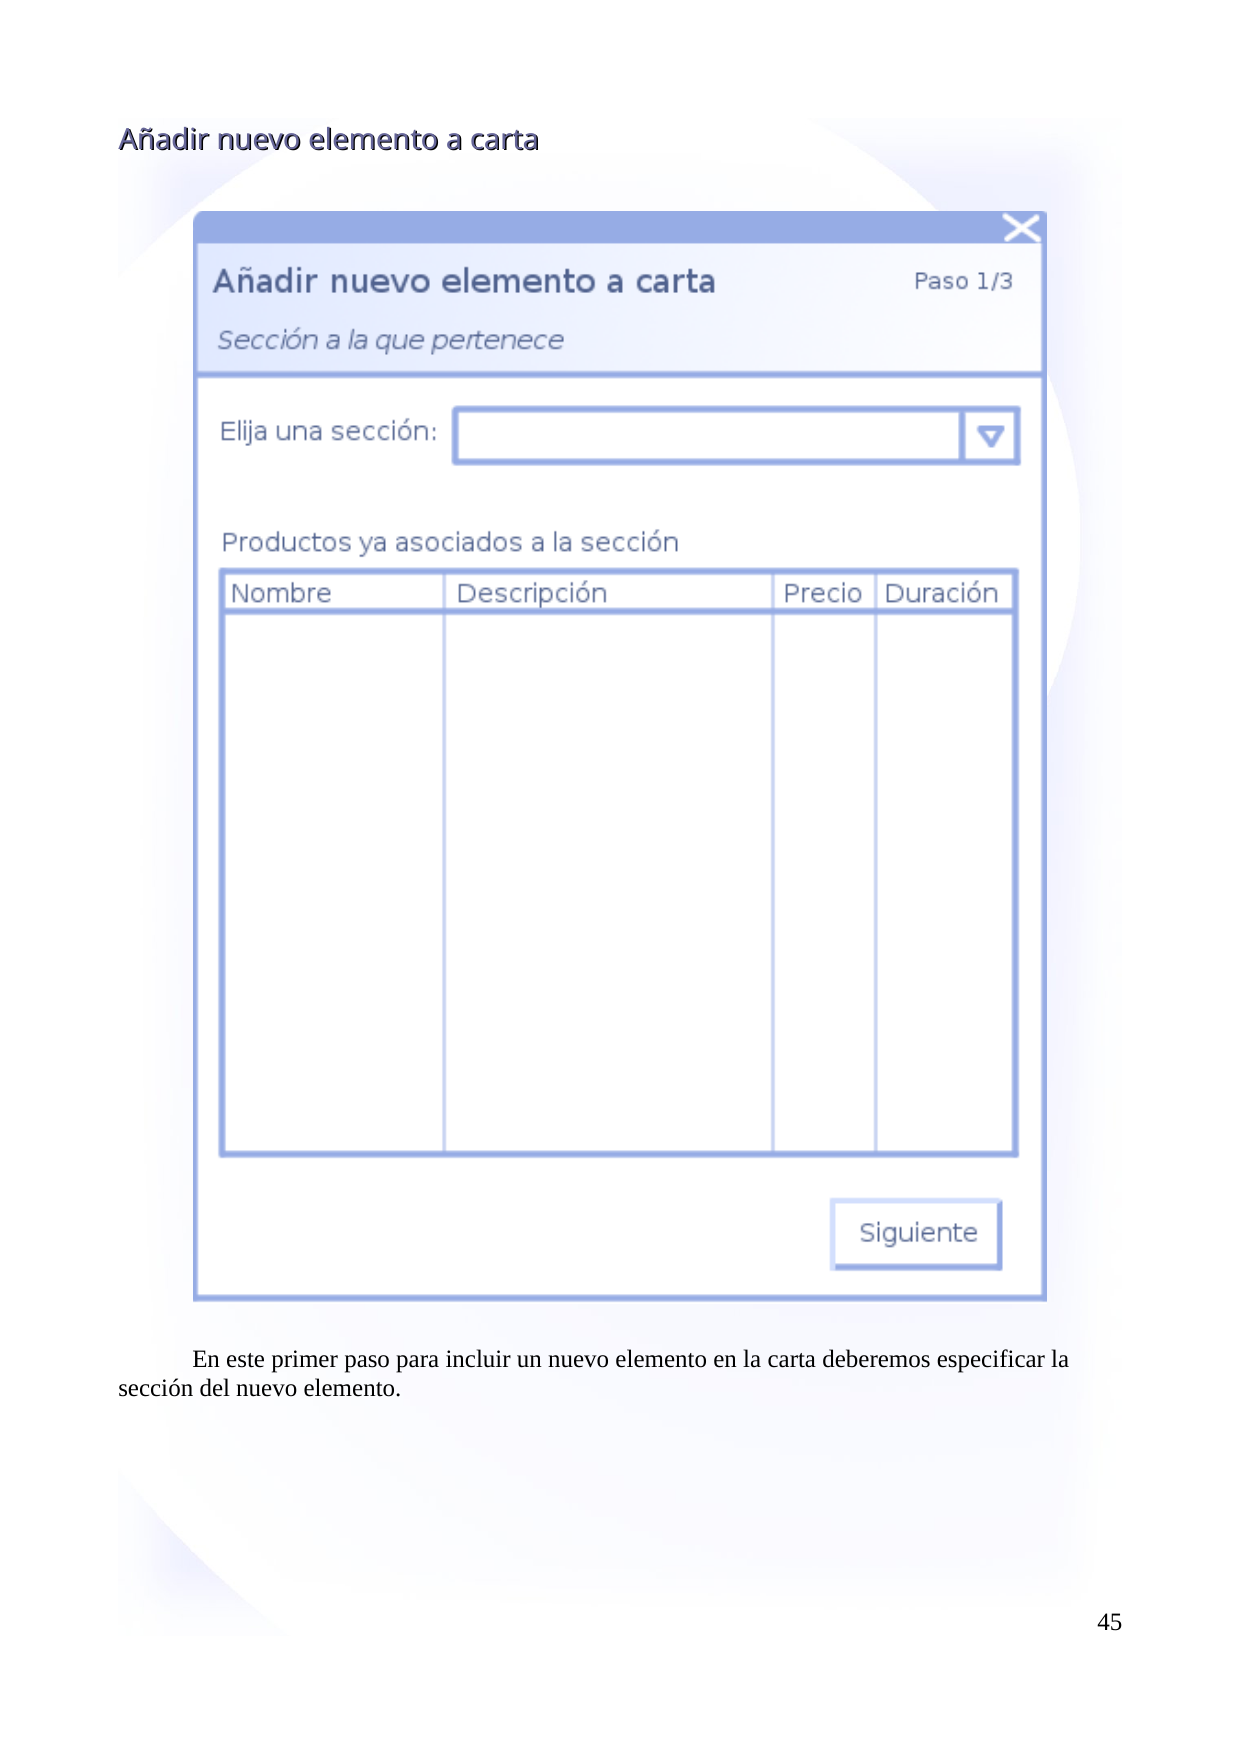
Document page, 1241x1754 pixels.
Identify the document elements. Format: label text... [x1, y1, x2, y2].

text En este primer paso para incluir un nuevo elemento en la carta deberemos especificar la sección del nuevo elemento. [118, 1344, 1122, 1402]
subtitle Añadir nuevo elemento a carta [118, 118, 1122, 158]
picture [118, 158, 1122, 1344]
picture [118, 1402, 1122, 1636]
